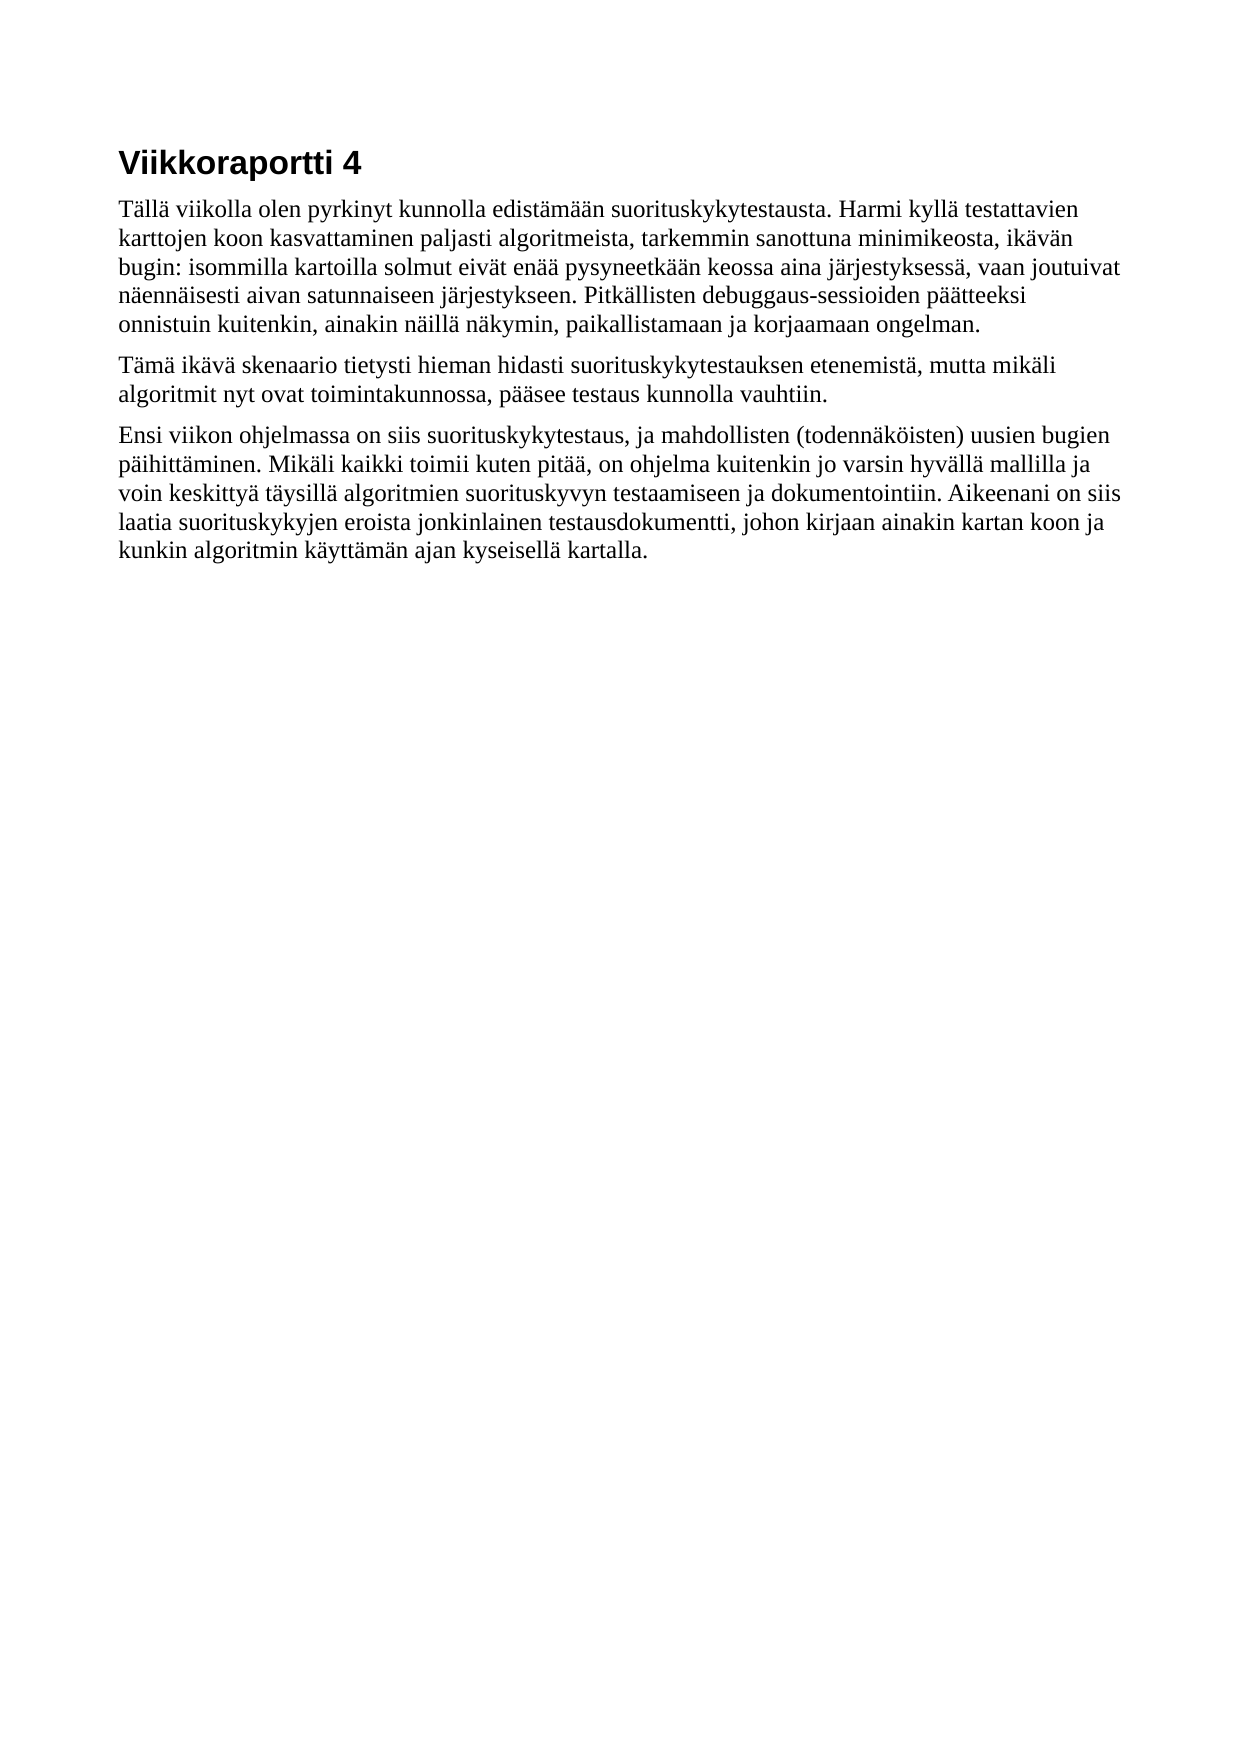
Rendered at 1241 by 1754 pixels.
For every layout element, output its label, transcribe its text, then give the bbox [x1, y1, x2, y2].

text Tämä ikävä skenaario tietysti hieman hidasti suorituskykytestauksen etenemistä, mutta mikäli algoritmit nyt ovat toimintakunnossa, pääsee testaus kunnolla vauhtiin. [118, 351, 1122, 408]
text Tällä viikolla olen pyrkinyt kunnolla edistämään suorituskykytestausta. Harmi kyllä testattavien karttojen koon kasvattaminen paljasti algoritmeista, tarkemmin sanottuna minimikeosta, ikävän bugin: isommilla kartoilla solmut eivät enää pysyneetkään keossa aina järjestyksessä, vaan joutuivat näennäisesti aivan satunnaiseen järjestykseen. Pitkällisten debuggaus-sessioiden päätteeksi onnistuin kuitenkin, ainakin näillä näkymin, paikallistamaan ja korjaamaan ongelman. [118, 194, 1122, 338]
text Ensi viikon ohjelmassa on siis suorituskykytestaus, ja mahdollisten (todennäköisten) uusien bugien päihittäminen. Mikäli kaikki toimii kuten pitää, on ohjelma kuitenkin jo varsin hyvällä mallilla ja voin keskittyä täysillä algoritmien suorituskyvyn testaamiseen ja dokumentointiin. Aikeenani on siis laatia suorituskykyjen eroista jonkinlainen testausdokumentti, johon kirjaan ainakin kartan koon ja kunkin algoritmin käyttämän ajan kyseisellä kartalla. [118, 421, 1122, 564]
subtitle Viikkoraportti 4 [118, 143, 1122, 182]
